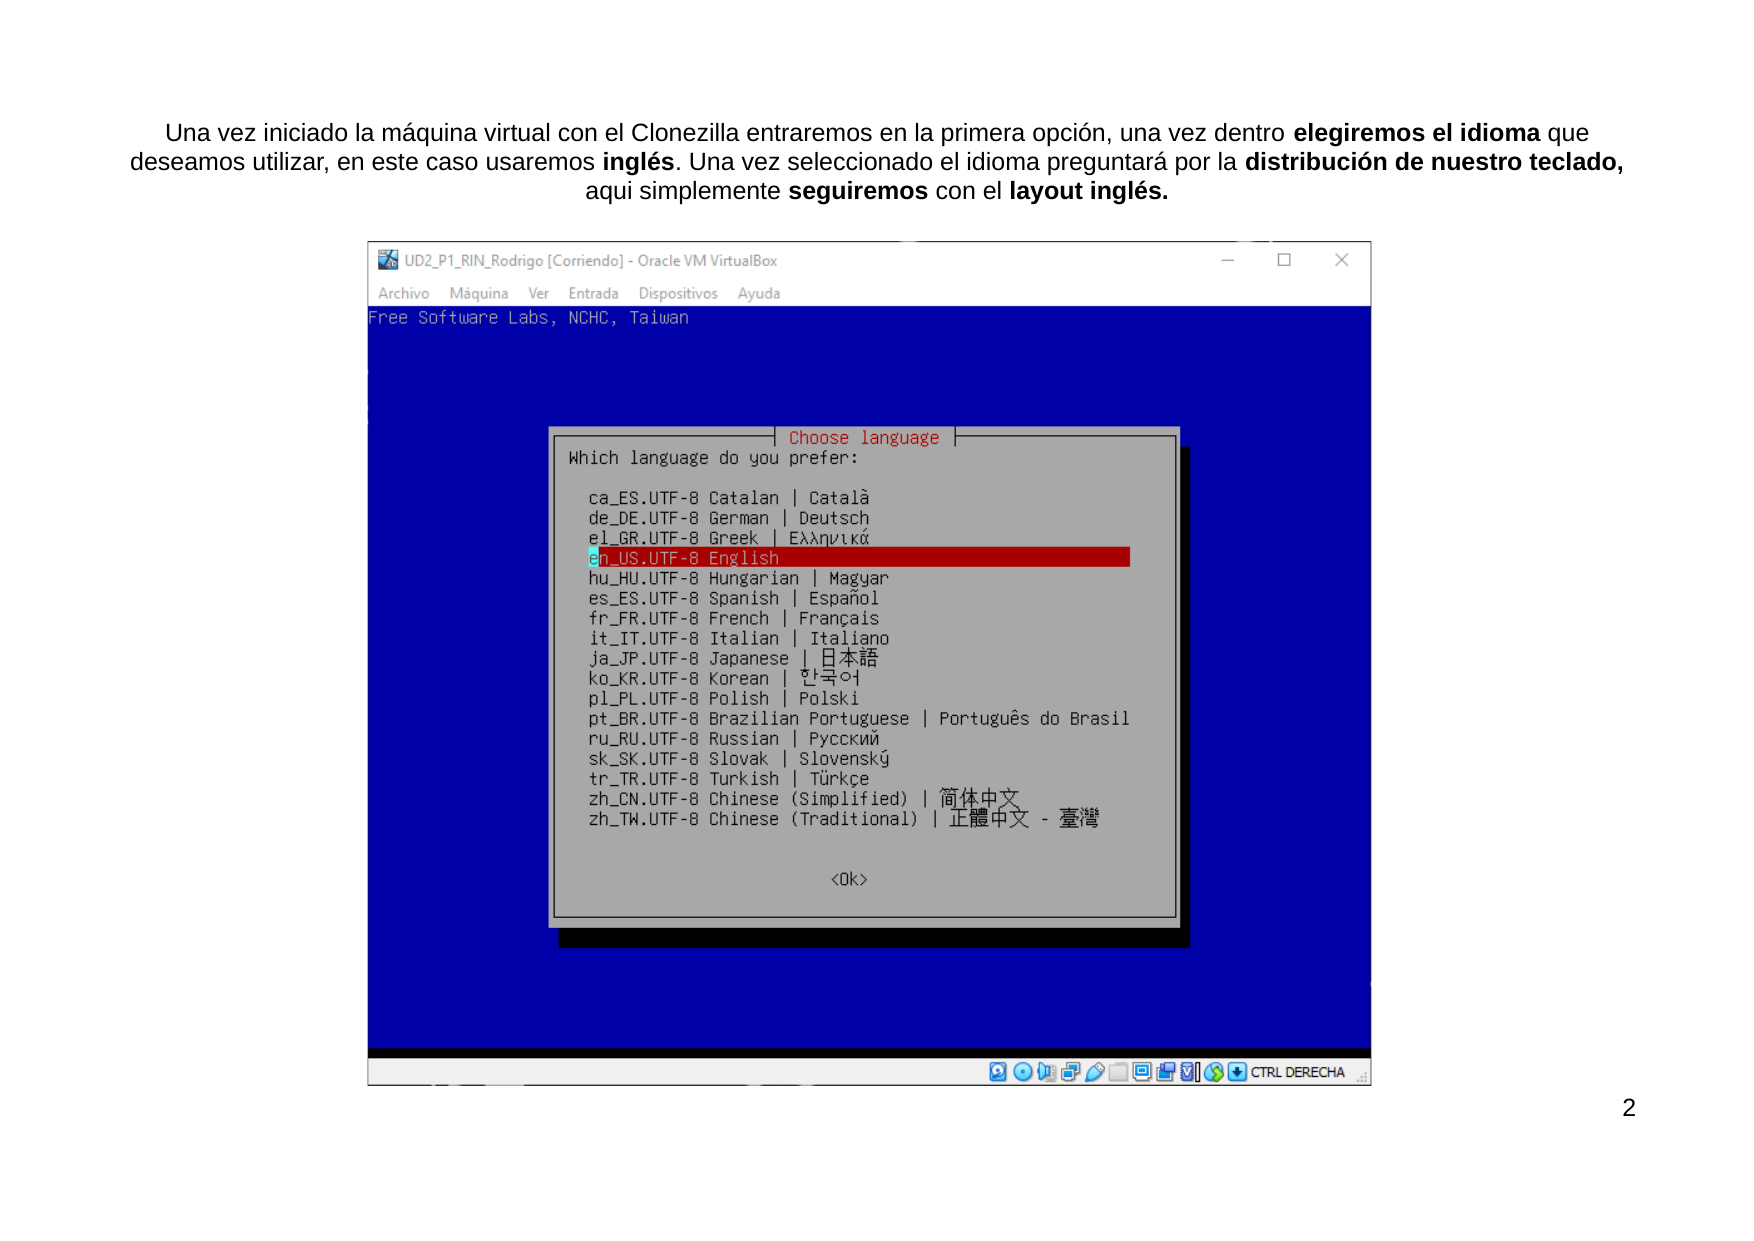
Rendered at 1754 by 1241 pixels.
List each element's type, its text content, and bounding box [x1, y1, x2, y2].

picture [367, 241, 1372, 1086]
text Una vez iniciado la máquina virtual con el Clonezilla entraremos en la primera opción, una vez dentro elegiremos el idioma que deseamos utilizar, en este caso usaremos inglés. Una vez seleccionado el idioma preguntará por la distribución de nuestro teclado, aqui simplemente seguiremos con el layout inglés. [118, 118, 1636, 204]
